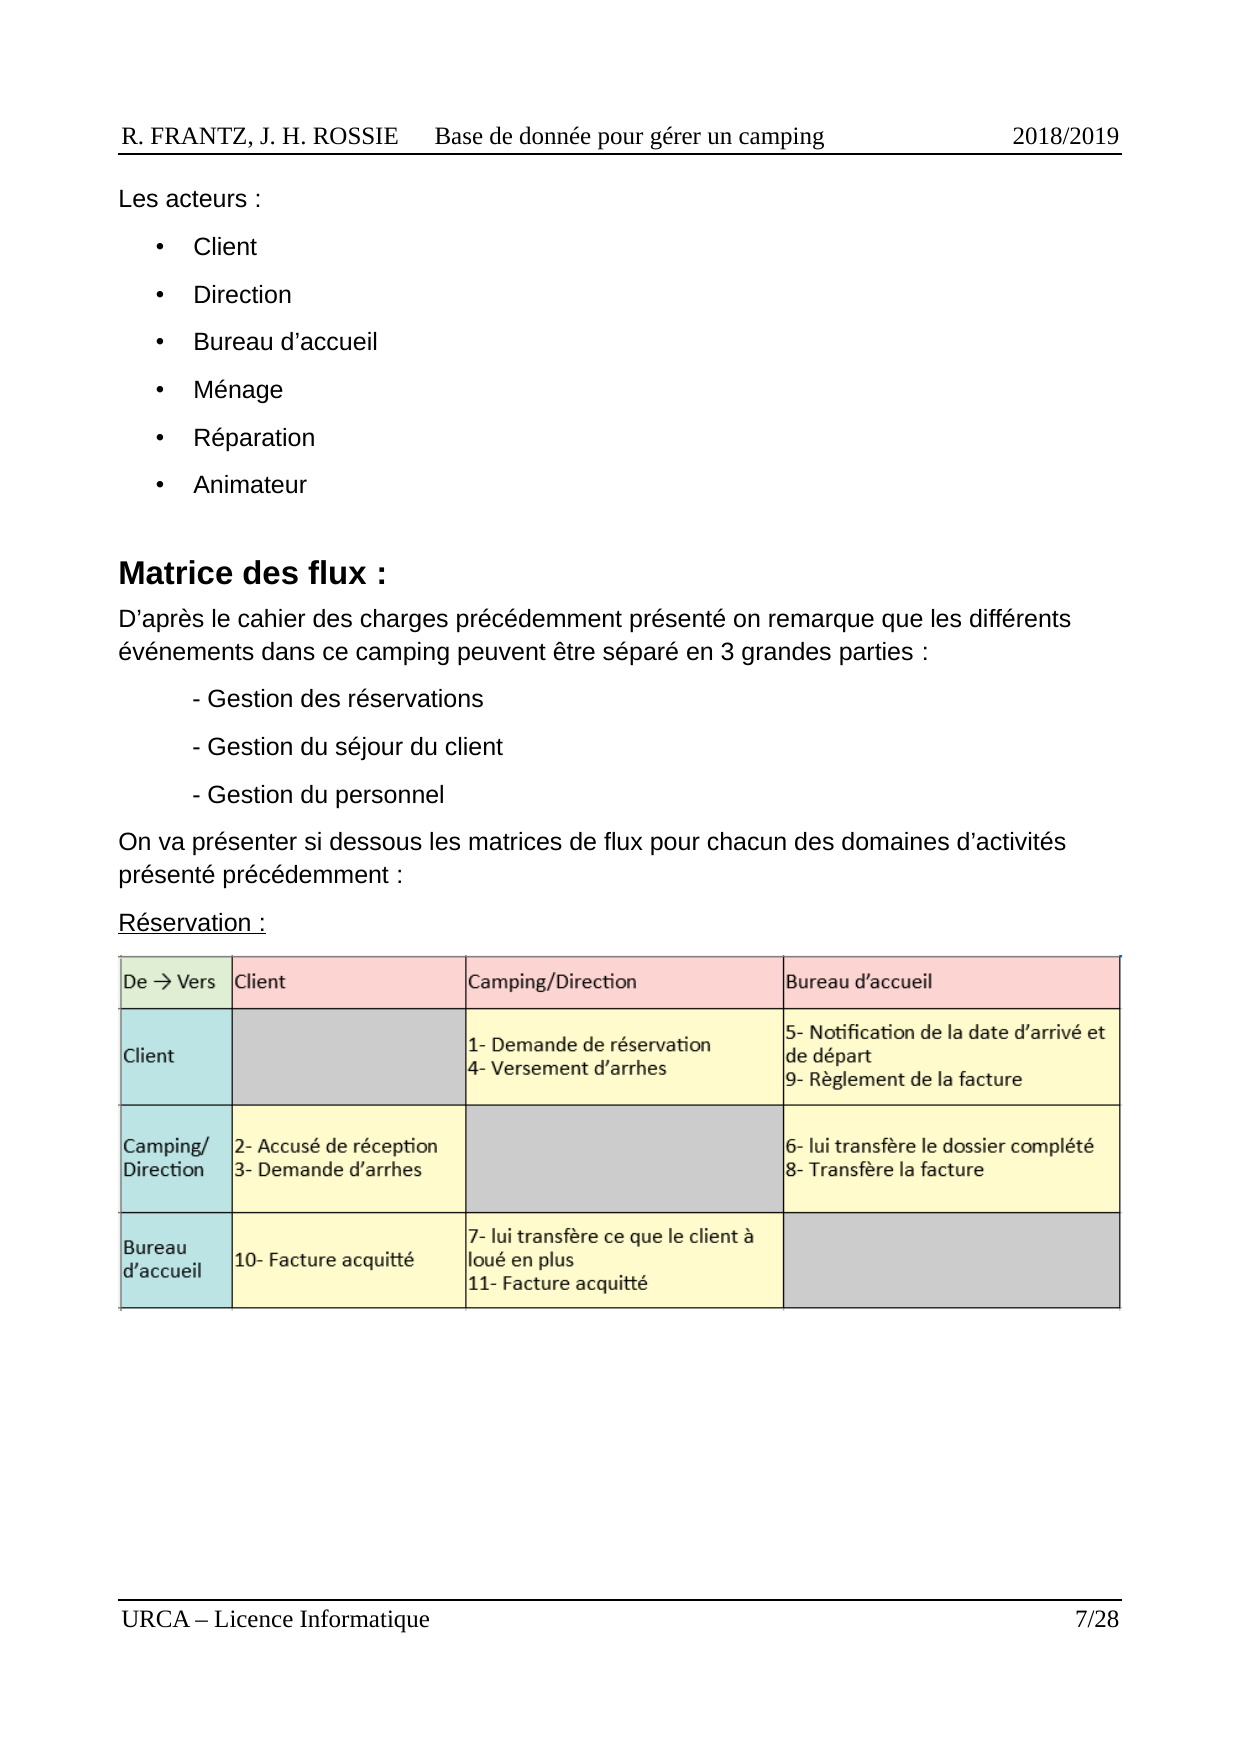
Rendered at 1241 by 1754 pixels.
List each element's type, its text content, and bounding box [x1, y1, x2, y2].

picture [118, 955, 1123, 1311]
list Ménage [156, 375, 1122, 404]
text Les acteurs : [118, 184, 1122, 213]
list Client [156, 232, 1122, 261]
list Réparation [156, 423, 1122, 452]
text Réservation : [118, 908, 1122, 937]
text On va présenter si dessous les matrices de flux pour chacun des domaines d’activités présenté précédemment : [118, 827, 1122, 889]
list Bureau d’accueil [156, 327, 1122, 356]
list Direction [156, 279, 1122, 308]
text D’après le cahier des charges précédemment présenté on remarque que les différents événements dans ce camping peuvent être séparé en 3 grandes parties : [118, 604, 1122, 666]
subtitle Matrice des flux : [118, 553, 1122, 591]
text - Gestion du séjour du client [118, 732, 1122, 761]
text - Gestion du personnel [118, 779, 1122, 808]
text - Gestion des réservations [118, 684, 1122, 713]
list Animateur [156, 470, 1122, 499]
